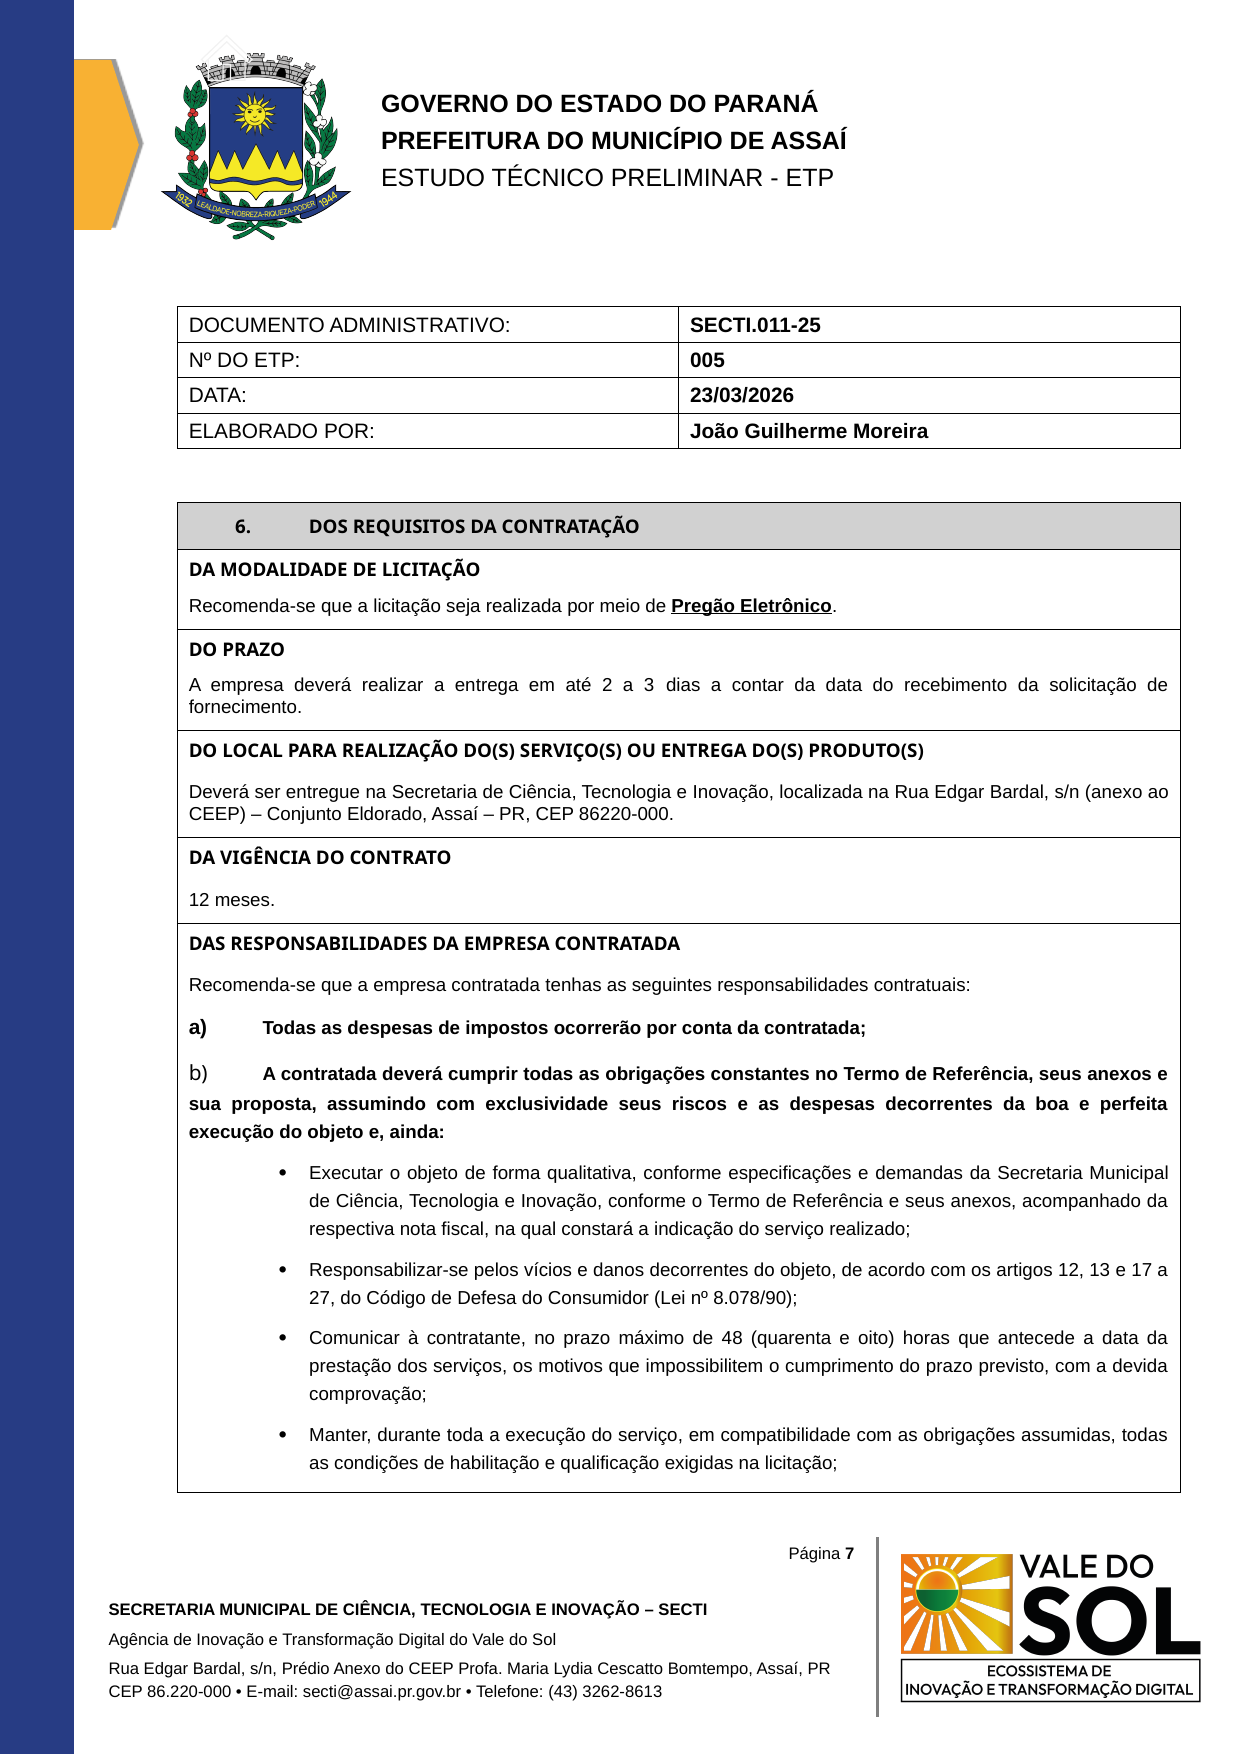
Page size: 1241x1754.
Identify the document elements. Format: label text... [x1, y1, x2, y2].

picture [203, 47, 219, 61]
picture [894, 1548, 1206, 1711]
table_cell DA VIGÊNCIA DO CONTRATO 12 meses. [178, 838, 1180, 922]
table_header DOS REQUISITOS DA CONTRATAÇÃO [178, 503, 1180, 549]
picture [158, 47, 354, 246]
table_cell DAS RESPONSABILIDADES DA EMPRESA CONTRATADA Recomenda-se que a empresa contratada tenhas as seguintes responsabilidades contratuais: Todas as despesas de impostos ocorrerão por conta da contratada; A contratada deverá cumprir todas as obrigações constantes no Termo de Referência, seus anexos e sua proposta, assumindo com exclusividade seus riscos e as despesas decorrentes da boa e perfeita execução do objeto e, ainda: Executar o objeto de forma qualitativa, conforme especificações e demandas da Secretaria Municipal de Ciência, Tecnologia e Inovação, conforme o Termo de Referência e seus anexos, acompanhado da respectiva nota fiscal, na qual constará a indicação do serviço realizado; Responsabilizar-se pelos vícios e danos decorrentes do objeto, de acordo com os artigos 12, 13 e 17 a 27, do Código de Defesa do Consumidor (Lei nº 8.078/90); Comunicar à contratante, no prazo máximo de 48 (quarenta e oito) horas que antecede a data da prestação dos serviços, os motivos que impossibilitem o cumprimento do prazo previsto, com a devida comprovação; Manter, durante toda a execução do serviço, em compatibilidade com as obrigações assumidas, todas as condições de habilitação e qualificação exigidas na licitação; Indicar preposto para representá-la durante a execução do serviço. [178, 924, 1180, 1492]
table_cell DA MODALIDADE DE LICITAÇÃO Recomenda-se que a licitação seja realizada por meio de Pregão Eletrônico. [178, 550, 1180, 629]
picture [235, 47, 250, 61]
picture [209, 47, 244, 79]
table_cell DO PRAZO A empresa deverá realizar a entrega em até 2 a 3 dias a contar da data do recebimento da solicitação de fornecimento. [178, 630, 1180, 730]
table_cell DO LOCAL PARA REALIZAÇÃO DO(S) SERVIÇO(S) OU ENTREGA DO(S) PRODUTO(S) Deverá ser entregue na Secretaria de Ciência, Tecnologia e Inovação, localizada na Rua Edgar Bardal, s/n (anexo ao CEEP) – Conjunto Eldorado, Assaí – PR, CEP 86220-000. [178, 731, 1180, 837]
